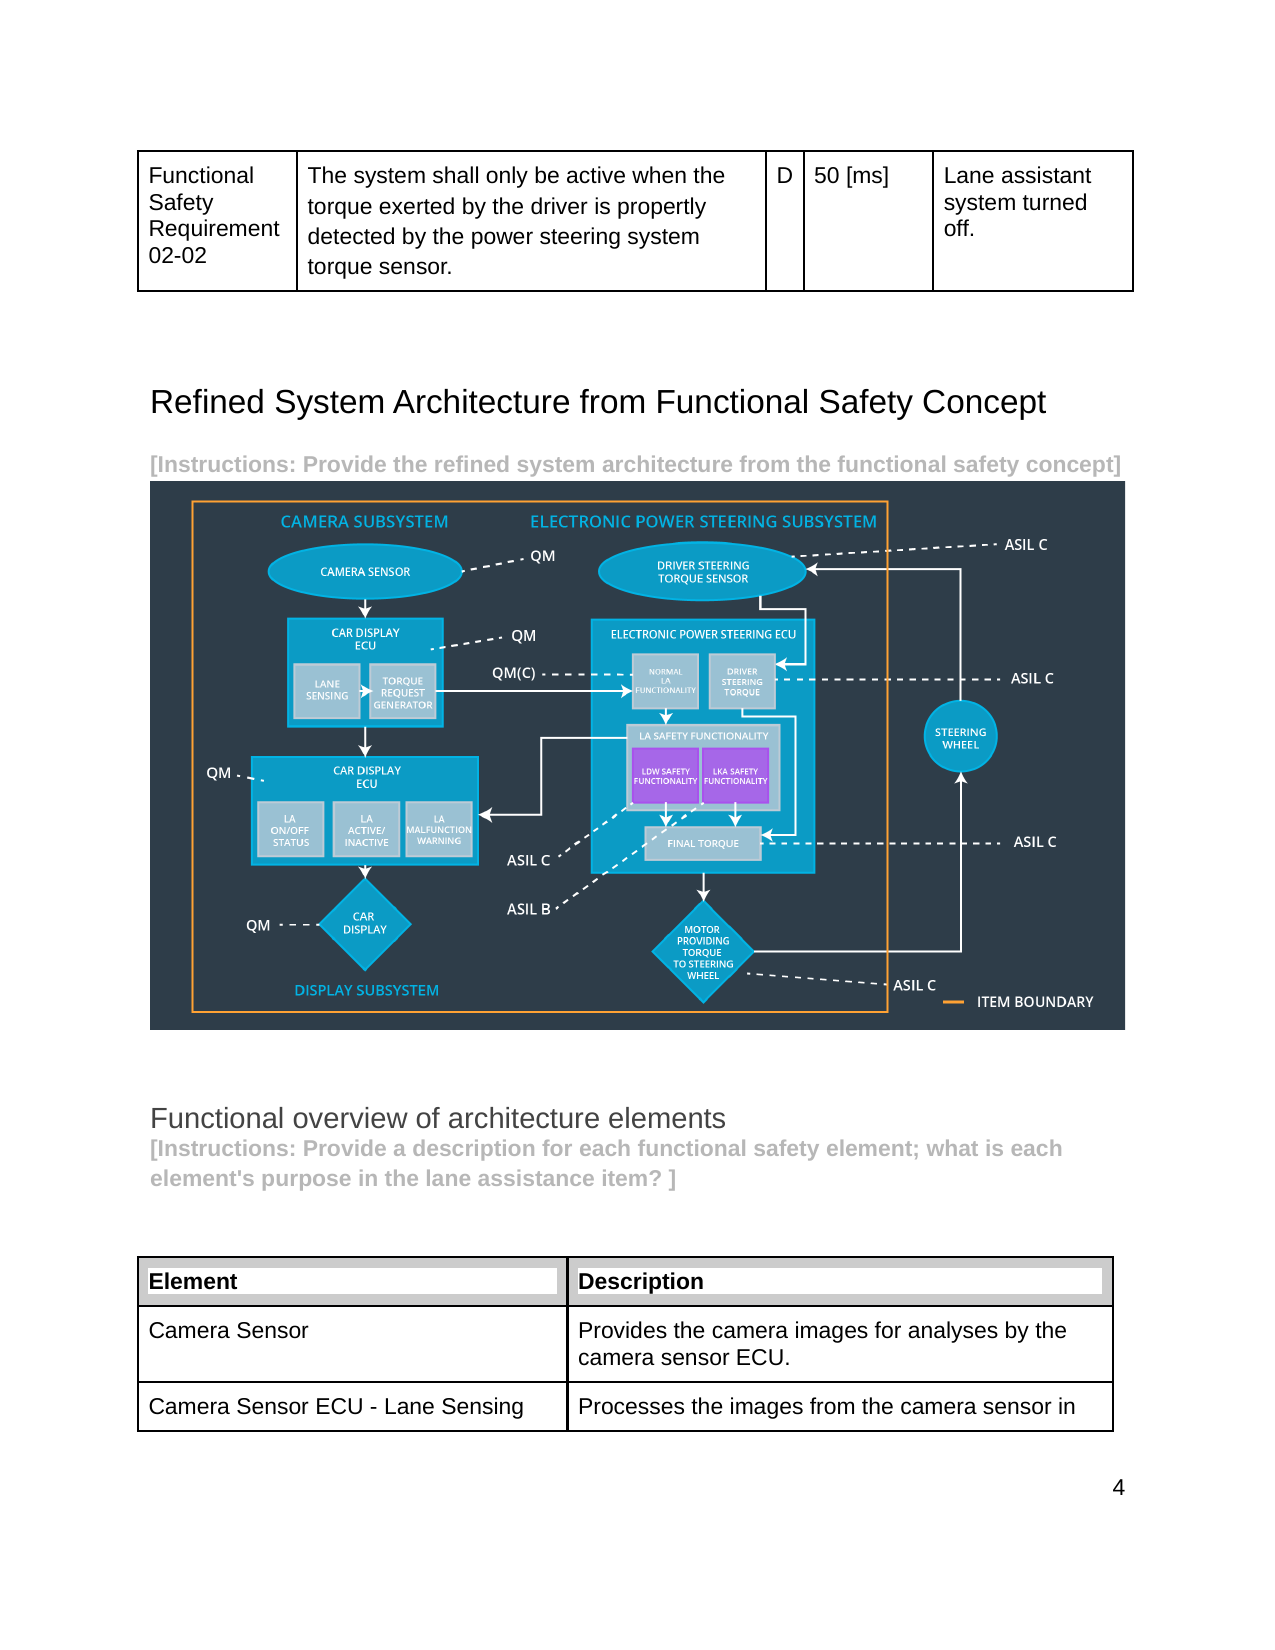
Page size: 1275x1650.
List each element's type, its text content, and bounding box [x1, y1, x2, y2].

text [Instructions: Provide a description for each functional safety element; what is each element's purpose in the lane assistance item? ] [150, 1135, 1125, 1191]
table_cell D [767, 152, 803, 290]
table_header Description [569, 1258, 1112, 1305]
table_cell Processes the images from the camera sensor in [569, 1383, 1112, 1430]
text [Instructions: Provide the refined system architecture from the functional safety concept] [150, 451, 1125, 478]
table_header Element [139, 1258, 566, 1305]
table_cell The system shall only be active when the torque exerted by the driver is propertly detected by the power steering system torque sensor. [298, 152, 765, 290]
table_cell 50 [ms] [805, 152, 932, 290]
table_cell Camera Sensor [139, 1307, 566, 1381]
table_cell Lane assistant system turned off. [934, 152, 1132, 290]
subtitle Functional overview of architecture elements [150, 1101, 1125, 1135]
subtitle Refined System Architecture from Functional Safety Concept [150, 383, 1125, 421]
table_cell Functional Safety Requirement 02-02 [139, 152, 296, 290]
picture [150, 481, 1125, 1030]
table_cell Provides the camera images for analyses by the camera sensor ECU. [569, 1307, 1112, 1381]
table_cell Camera Sensor ECU - Lane Sensing [139, 1383, 566, 1430]
